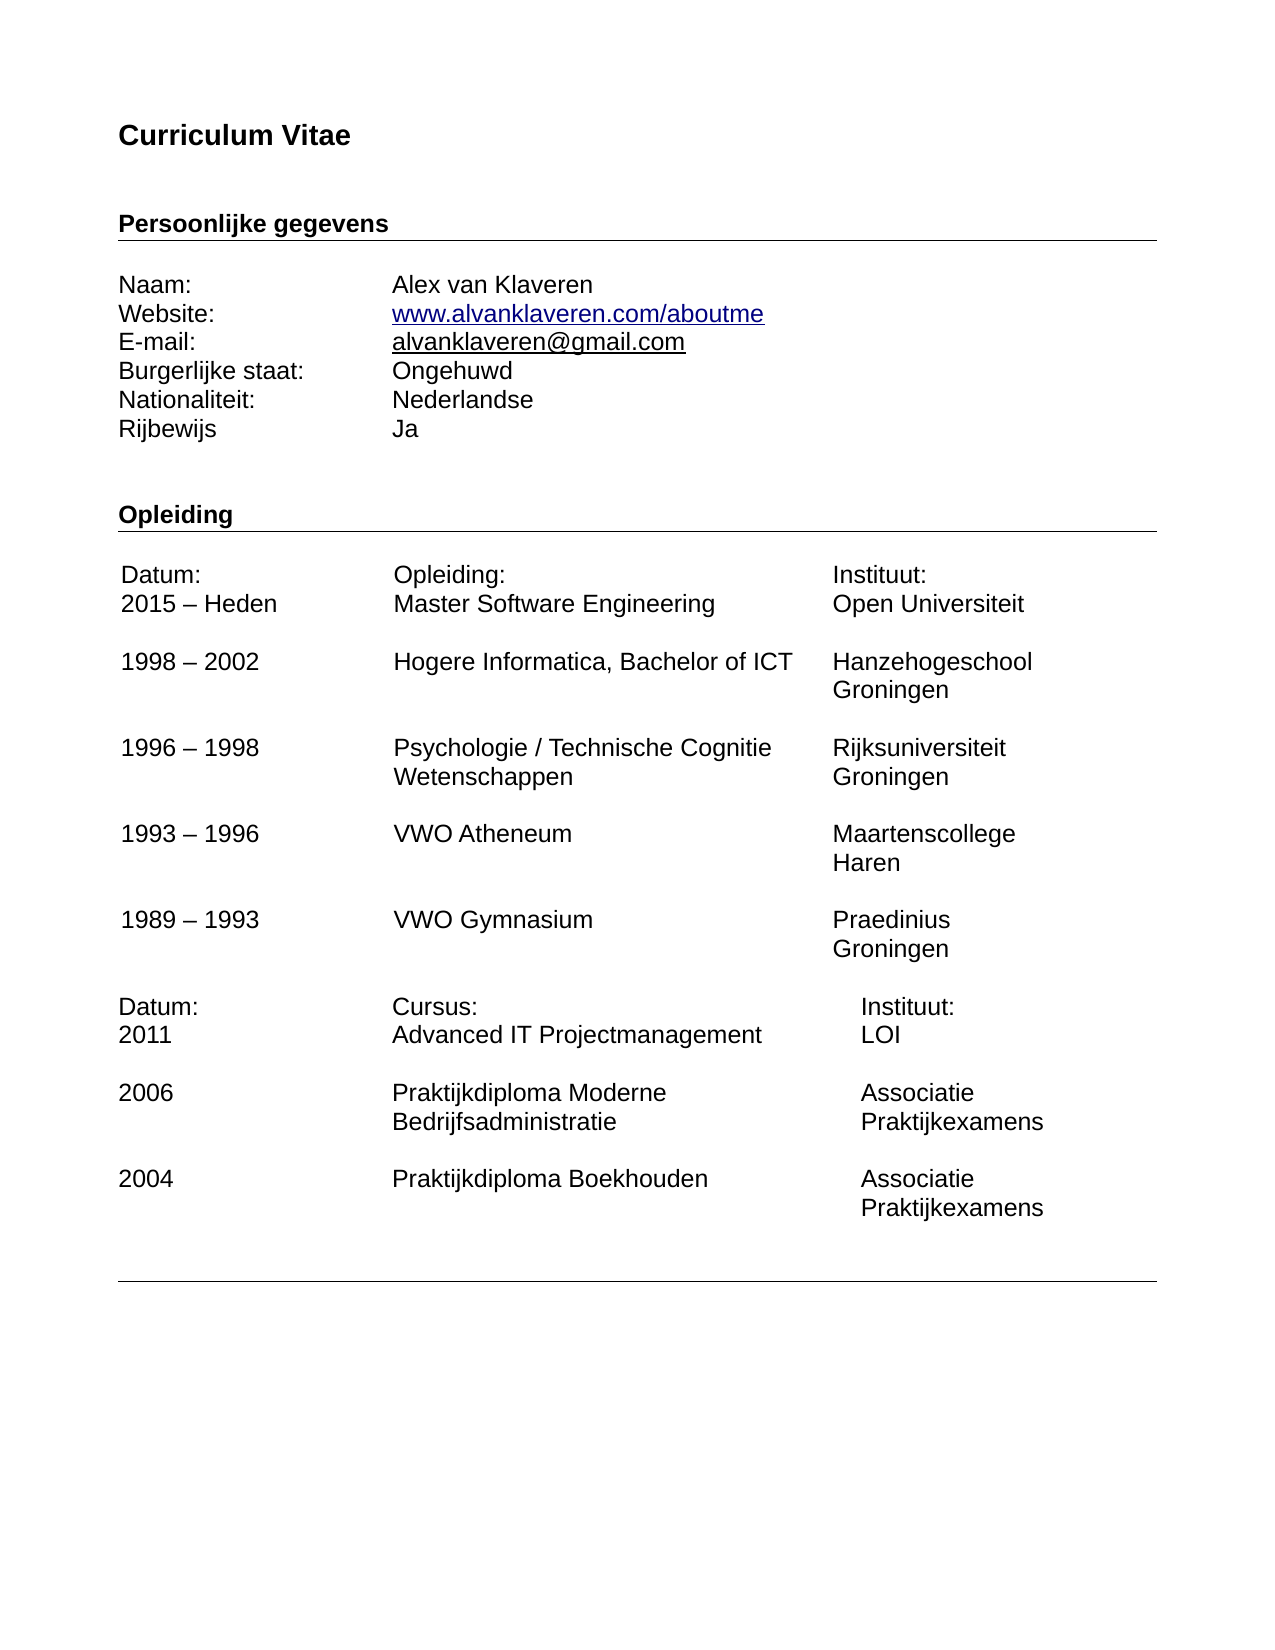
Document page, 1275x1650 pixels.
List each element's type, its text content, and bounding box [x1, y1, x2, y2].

table_cell 1998 – 2002 [109, 647, 382, 733]
table_header Datum: [109, 560, 382, 589]
table_cell Rijbewijs [107, 414, 381, 442]
table_header Opleiding: [382, 560, 821, 589]
table_cell Praedinius Groningen [821, 905, 1056, 963]
table_cell 1989 – 1993 [109, 905, 382, 963]
table_cell Open Universiteit [821, 589, 1056, 647]
table_cell Nationaliteit: [107, 385, 381, 413]
table_cell VWO Atheneum [382, 819, 821, 905]
table_cell Master Software Engineering [382, 589, 821, 647]
table_header Datum: [107, 992, 381, 1020]
table_cell Ja [381, 414, 1058, 442]
table_cell Rijksuniversiteit Groningen [821, 733, 1056, 819]
table_header Alex van Klaveren [381, 270, 1058, 298]
table_cell Associatie Praktijkexamens [849, 1078, 1056, 1164]
text Opleiding [118, 500, 1157, 531]
table_cell Website: [107, 299, 381, 327]
table_header Cursus: [381, 992, 849, 1020]
table_cell 1996 – 1998 [109, 733, 382, 819]
table_header Instituut: [821, 560, 1056, 589]
table_cell www.alvanklaveren.com/aboutme [381, 299, 1058, 327]
table_cell Maartenscollege Haren [821, 819, 1056, 905]
table_cell 2004 [107, 1164, 381, 1222]
table_cell alvanklaveren@gmail.com [381, 327, 1058, 356]
text Persoonlijke gegevens [118, 209, 1157, 240]
table_header Naam: [107, 270, 381, 298]
table_cell Advanced IT Projectmanagement [381, 1020, 849, 1078]
table_cell Praktijkdiploma Boekhouden [381, 1164, 849, 1222]
table_cell 1993 – 1996 [109, 819, 382, 905]
table_cell Burgerlijke staat: [107, 356, 381, 385]
table_cell Hogere Informatica, Bachelor of ICT [382, 647, 821, 733]
table_cell Hanzehogeschool Groningen [821, 647, 1056, 733]
table_header Instituut: [849, 992, 1056, 1020]
table_cell Associatie Praktijkexamens [849, 1164, 1056, 1222]
table_cell Praktijkdiploma Moderne Bedrijfsadministratie [381, 1078, 849, 1164]
table_cell LOI [849, 1020, 1056, 1078]
table_cell 2015 – Heden [109, 589, 382, 647]
table_cell Ongehuwd [381, 356, 1058, 385]
table_cell 2006 [107, 1078, 381, 1164]
table_cell Psychologie / Technische Cognitie Wetenschappen [382, 733, 821, 819]
table_cell VWO Gymnasium [382, 905, 821, 963]
table_cell E-mail: [107, 327, 381, 356]
table_cell 2011 [107, 1020, 381, 1078]
table_cell Nederlandse [381, 385, 1058, 413]
text Curriculum Vitae [118, 118, 1157, 152]
